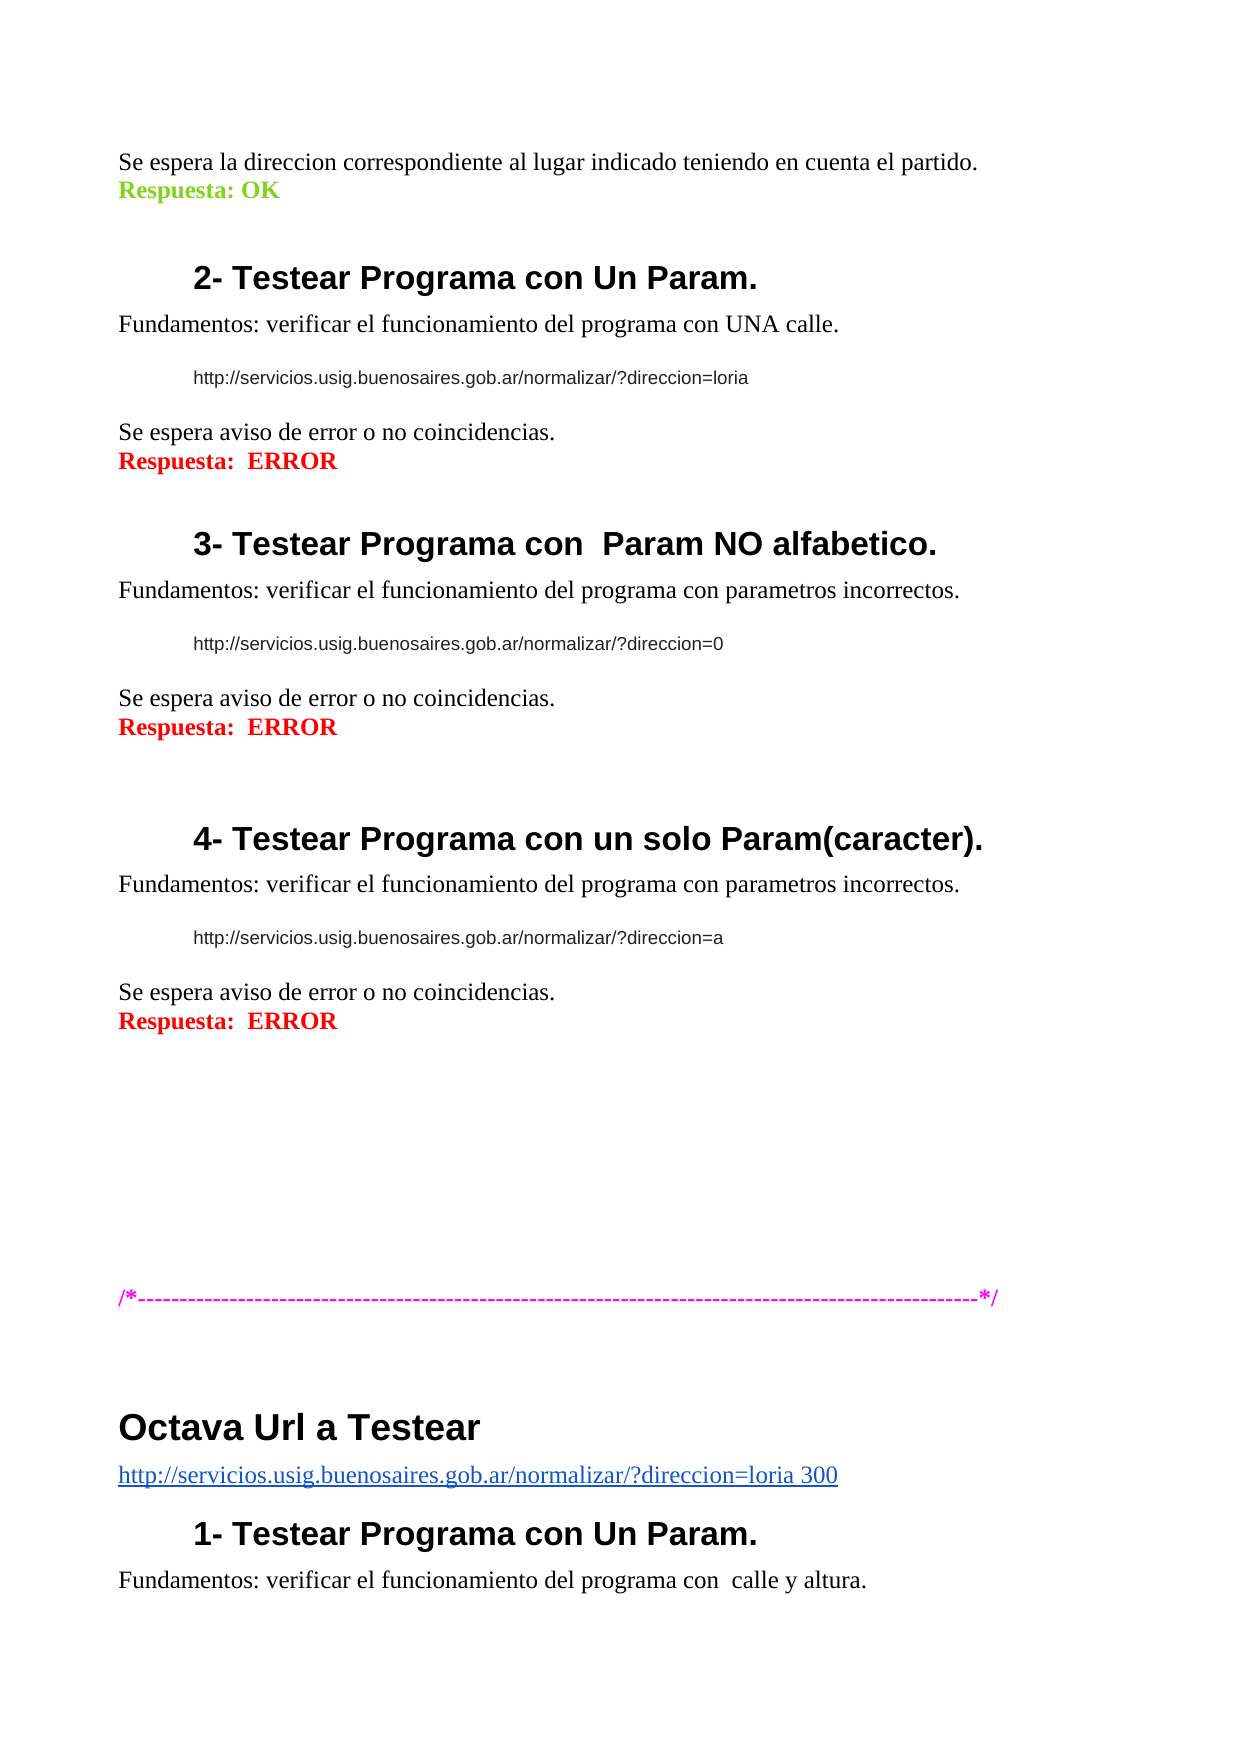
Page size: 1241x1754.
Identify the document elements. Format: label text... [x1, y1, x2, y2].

subtitle 4- Testear Programa con un solo Param(caracter). [118, 819, 1122, 857]
text Respuesta: ERROR [118, 1006, 1122, 1035]
text Se espera aviso de error o no coincidencias. [118, 417, 1122, 446]
text http://servicios.usig.buenosaires.gob.ar/normalizar/?direccion=loria [118, 367, 1122, 388]
text http://servicios.usig.buenosaires.gob.ar/normalizar/?direccion=a [118, 927, 1122, 949]
subtitle 2- Testear Programa con Un Param. [118, 258, 1122, 297]
subtitle 3- Testear Programa con Param NO alfabetico. [118, 524, 1122, 562]
text Respuesta: ERROR [118, 446, 1122, 474]
text Fundamentos: verificar el funcionamiento del programa con calle y altura. [118, 1565, 1122, 1594]
text Respuesta: ERROR [118, 712, 1122, 740]
text http://servicios.usig.buenosaires.gob.ar/normalizar/?direccion=0 [118, 632, 1122, 654]
text Se espera aviso de error o no coincidencias. [118, 977, 1122, 1006]
text http://servicios.usig.buenosaires.gob.ar/normalizar/?direccion=loria 300 [118, 1460, 1122, 1489]
text Fundamentos: verificar el funcionamiento del programa con UNA calle. [118, 309, 1122, 338]
text Fundamentos: verificar el funcionamiento del programa con parametros incorrectos. [118, 869, 1122, 898]
text /*-----------------------------------------------------------------------------------------------------*/ [118, 1283, 1122, 1312]
text Fundamentos: verificar el funcionamiento del programa con parametros incorrectos. [118, 575, 1122, 604]
text Se espera aviso de error o no coincidencias. [118, 683, 1122, 712]
subtitle Octava Url a Testear [118, 1405, 1122, 1448]
text Se espera la direccion correspondiente al lugar indicado teniendo en cuenta el partido. [118, 147, 1122, 176]
text Respuesta: OK [118, 176, 1122, 204]
subtitle 1- Testear Programa con Un Param. [118, 1514, 1122, 1553]
